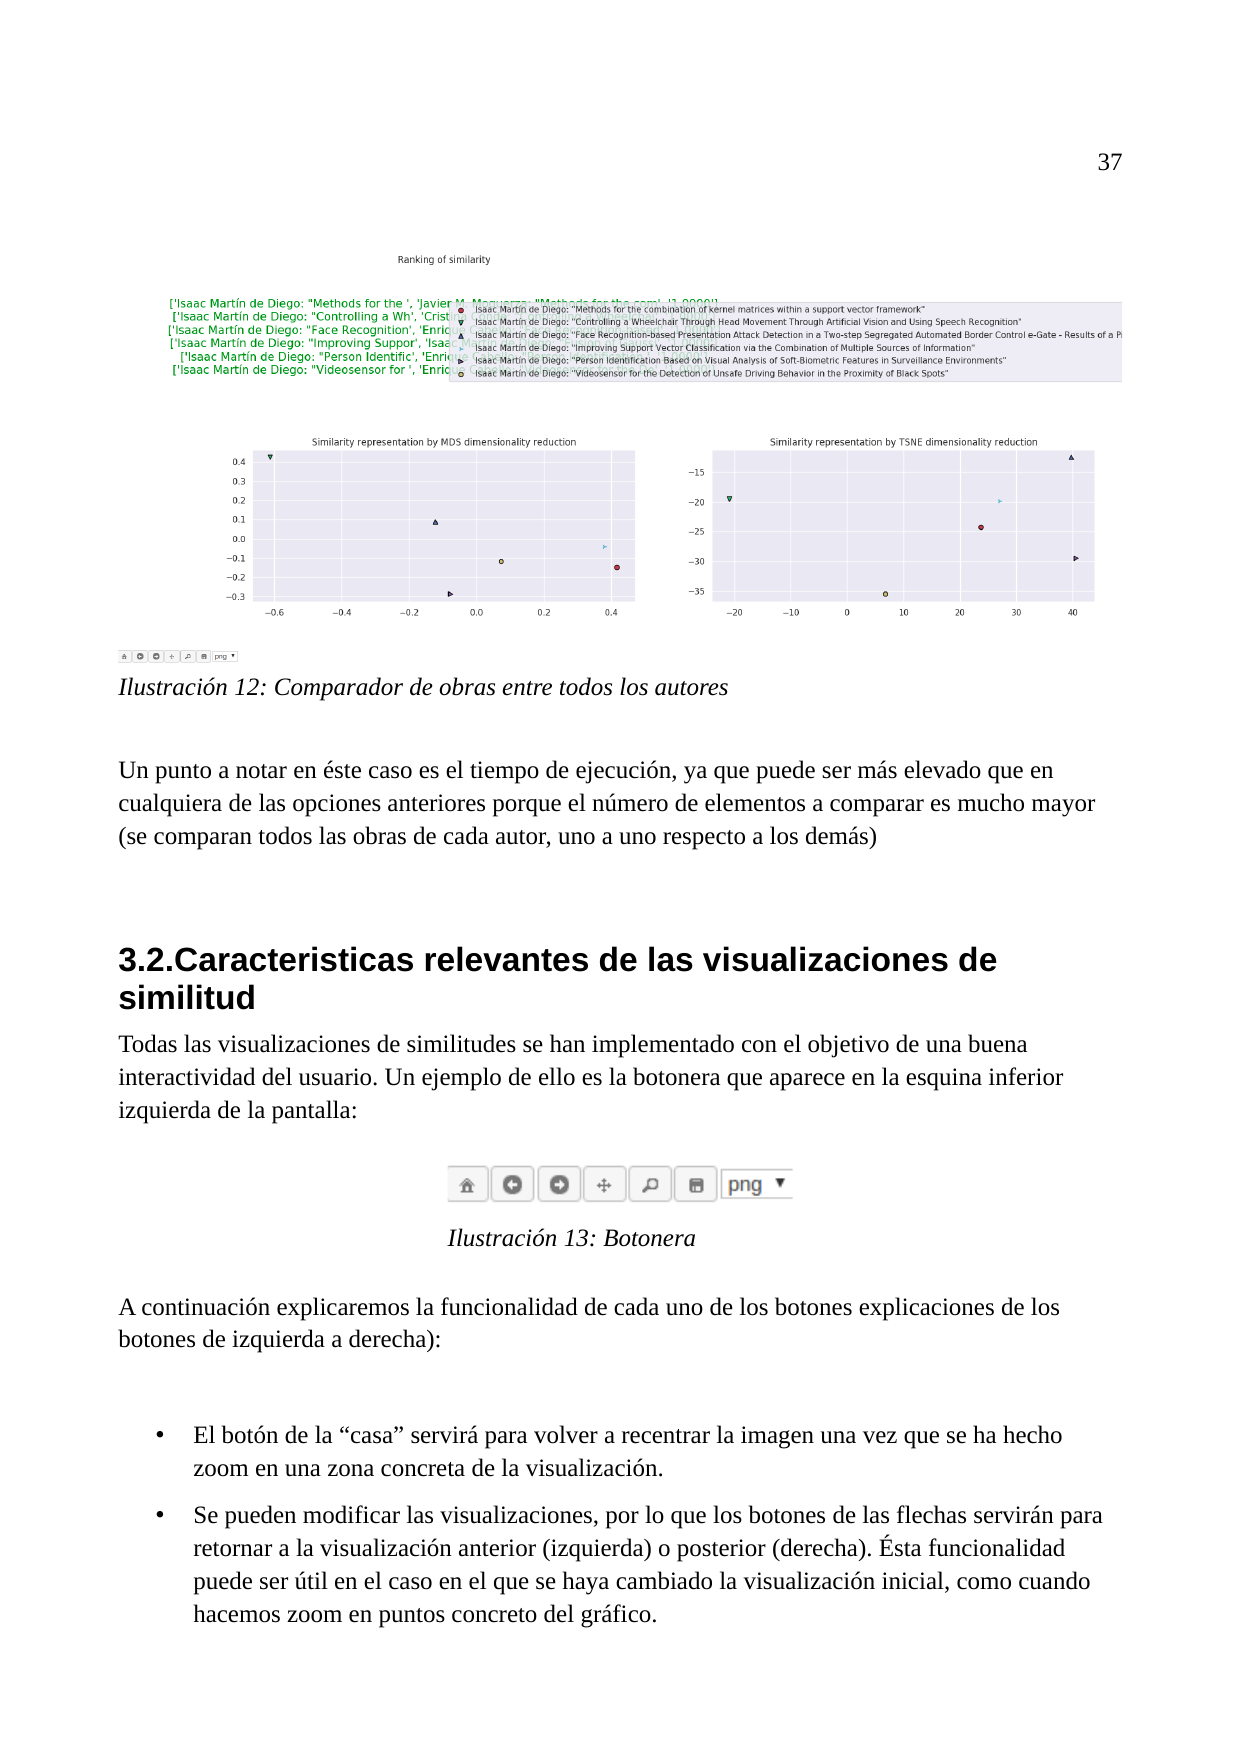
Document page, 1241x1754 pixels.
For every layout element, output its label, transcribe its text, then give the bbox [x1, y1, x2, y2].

subtitle 3.2.Caracteristicas relevantes de las visualizaciones de similitud [118, 939, 1122, 1017]
text A continuación explicaremos la funcionalidad de cada uno de los botones explicaciones de los botones de izquierda a derecha): [118, 1292, 1122, 1353]
text Ilustración 12: Comparador de obras entre todos los autores [118, 667, 1122, 701]
list El botón de la “casa” servirá para volver a recentrar la imagen una vez que se ha hecho zoom en una zona concreta de la visualización. [156, 1420, 1122, 1482]
picture [118, 217, 1123, 667]
text Un punto a notar en éste caso es el tiempo de ejecución, ya que puede ser más elevado que en cualquiera de las opciones anteriores porque el número de elementos a comparar es mucho mayor (se comparan todos las obras de cada autor, uno a uno respecto a los demás) [118, 755, 1122, 850]
list Se pueden modificar las visualizaciones, por lo que los botones de las flechas servirán para retornar a la visualización anterior (izquierda) o posterior (derecha). Ésta funcionalidad puede ser útil en el caso en el que se haya cambiado la visualización inicial, como cuando hacemos zoom en puntos concreto del gráfico. [156, 1500, 1122, 1628]
picture [447, 1155, 793, 1218]
text Todas las visualizaciones de similitudes se han implementado con el objetivo de una buena interactividad del usuario. Un ejemplo de ello es la botonera que aparece en la esquina inferior izquierda de la pantalla: [118, 1029, 1122, 1124]
text Ilustración 13: Botonera [447, 1218, 793, 1252]
